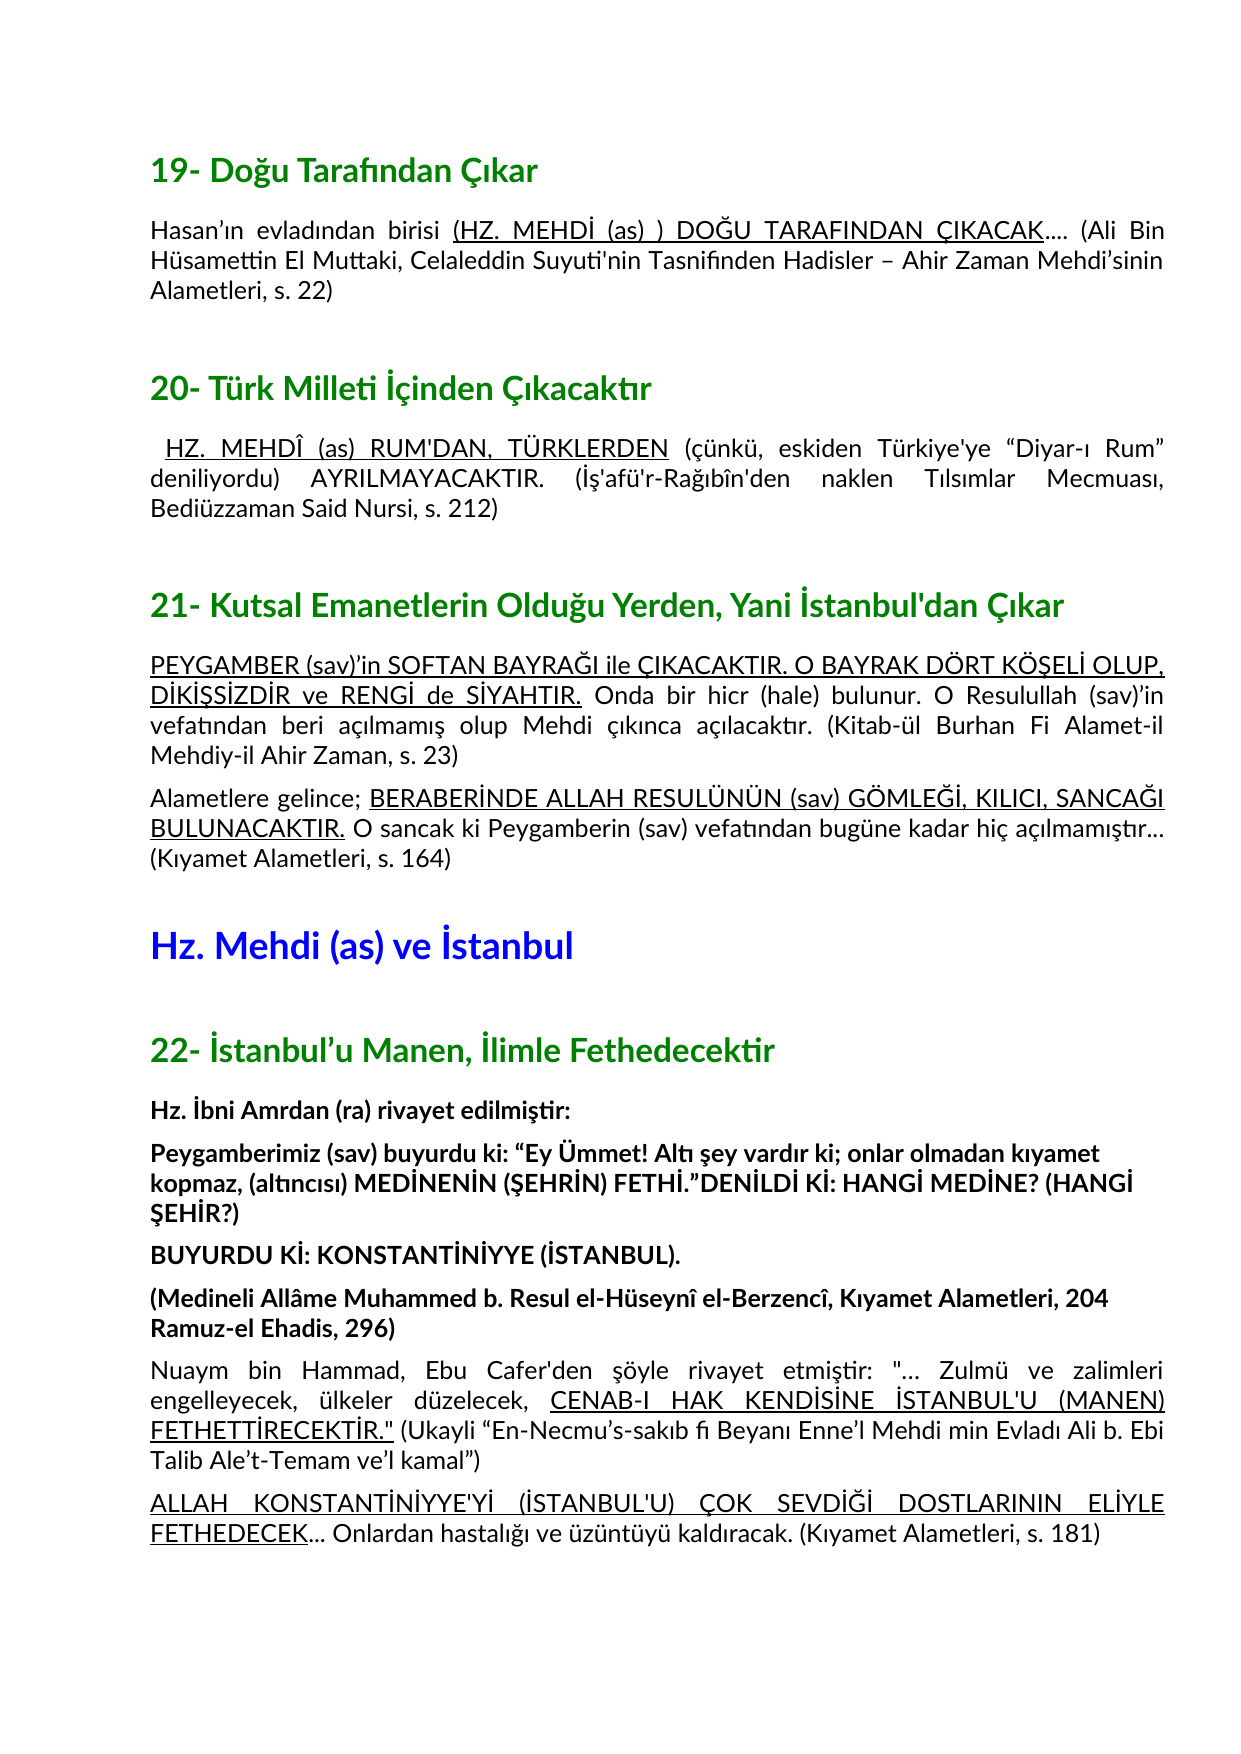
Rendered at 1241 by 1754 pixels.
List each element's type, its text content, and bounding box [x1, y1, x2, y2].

text PEYGAMBER (sav)’in SOFTAN BAYRAĞI ile ÇIKACAKTIR. O BAYRAK DÖRT KÖŞELİ OLUP, [150, 650, 1165, 676]
subtitle 19- Doğu Tarafından Çıkar [150, 150, 1165, 190]
text FETHEDECEK... Onlardan hastalığı ve üzüntüyü kaldıracak. (Kıyamet Alametleri, s. 181) [150, 1515, 1165, 1547]
subtitle 21- Kutsal Emanetlerin Olduğu Yerden, Yani İstanbul'dan Çıkar [150, 585, 1165, 625]
text BUYURDU Kİ: KONSTANTİNİYYE (İSTANBUL). [150, 1240, 1165, 1270]
subtitle 22- İstanbul’u Manen, İlimle Fethedecektir [150, 1030, 1165, 1070]
text ALLAH KONSTANTİNİYYE'Yİ (İSTANBUL'U) ÇOK SEVDİĞİ DOSTLARININ ELİYLE [150, 1487, 1165, 1514]
text Alametlere gelince; BERABERİNDE ALLAH RESULÜNÜN (sav) GÖMLEĞİ, KILICI, SANCAĞI BULUNACAKTIR. O sancak ki Peygamberin (sav) vefatından bugüne kadar hiç açılmamıştır... (Kıyamet Alametleri, s. 164) [150, 782, 1165, 872]
text HZ. MEHDÎ (as) RUM'DAN, TÜRKLERDEN (çünkü, eskiden Türkiye'ye “Diyar-ı Rum” deniliyordu) AYRILMAYACAKTIR. (İş'afü'r-Rağıbîn'den naklen Tılsımlar Mecmuası, Bediüzzaman Said Nursi, s. 212) [150, 432, 1165, 522]
subtitle 20- Türk Milleti İçinden Çıkacaktır [150, 367, 1165, 407]
text Nuaym bin Hammad, Ebu Cafer'den şöyle rivayet etmiştir: "… Zulmü ve zalimleri engelleyecek, ülkeler düzelecek, CENAB-I HAK KENDİSİNE İSTANBUL'U (MANEN) FETHETTİRECEKTİR." (Ukayli “En-Necmu’s-sakıb fi Beyanı Enne’l Mehdi min Evladı Ali b. Ebi Talib Ale’t-Temam ve’l kamal”) [150, 1355, 1165, 1475]
text Hasan’ın evladından birisi (HZ. MEHDİ (as) ) DOĞU TARAFINDAN ÇIKACAK.... (Ali Bin Hüsamettin El Muttaki, Celaleddin Suyuti'nin Tasnifinden Hadisler – Ahir Zaman Mehdi’sinin Alametleri, s. 22) [150, 215, 1165, 305]
text DİKİŞSİZDİR ve RENGİ de SİYAHTIR. Onda bir hicr (hale) bulunur. O Resulullah (sav)’in vefatından beri açılmamış olup Mehdi çıkınca açılacaktır. (Kitab-ül Burhan Fi Alamet-il Mehdiy-il Ahir Zaman, s. 23) [150, 678, 1165, 770]
text (Medineli Allâme Muhammed b. Resul el-Hüseynî el-Berzencî, Kıyamet Alametleri, 204 Ramuz-el Ehadis, 296) [150, 1282, 1165, 1342]
text Hz. İbni Amrdan (ra) rivayet edilmiştir: [150, 1095, 1165, 1125]
subtitle Hz. Mehdi (as) ve İstanbul [150, 922, 1165, 967]
text Peygamberimiz (sav) buyurdu ki: “Ey Ümmet! Altı şey vardır ki; onlar olmadan kıyamet kopmaz, (altıncısı) MEDİNENİN (ŞEHRİN) FETHİ.”DENİLDİ Kİ: HANGİ MEDİNE? (HANGİ ŞEHİR?) [150, 1137, 1165, 1227]
